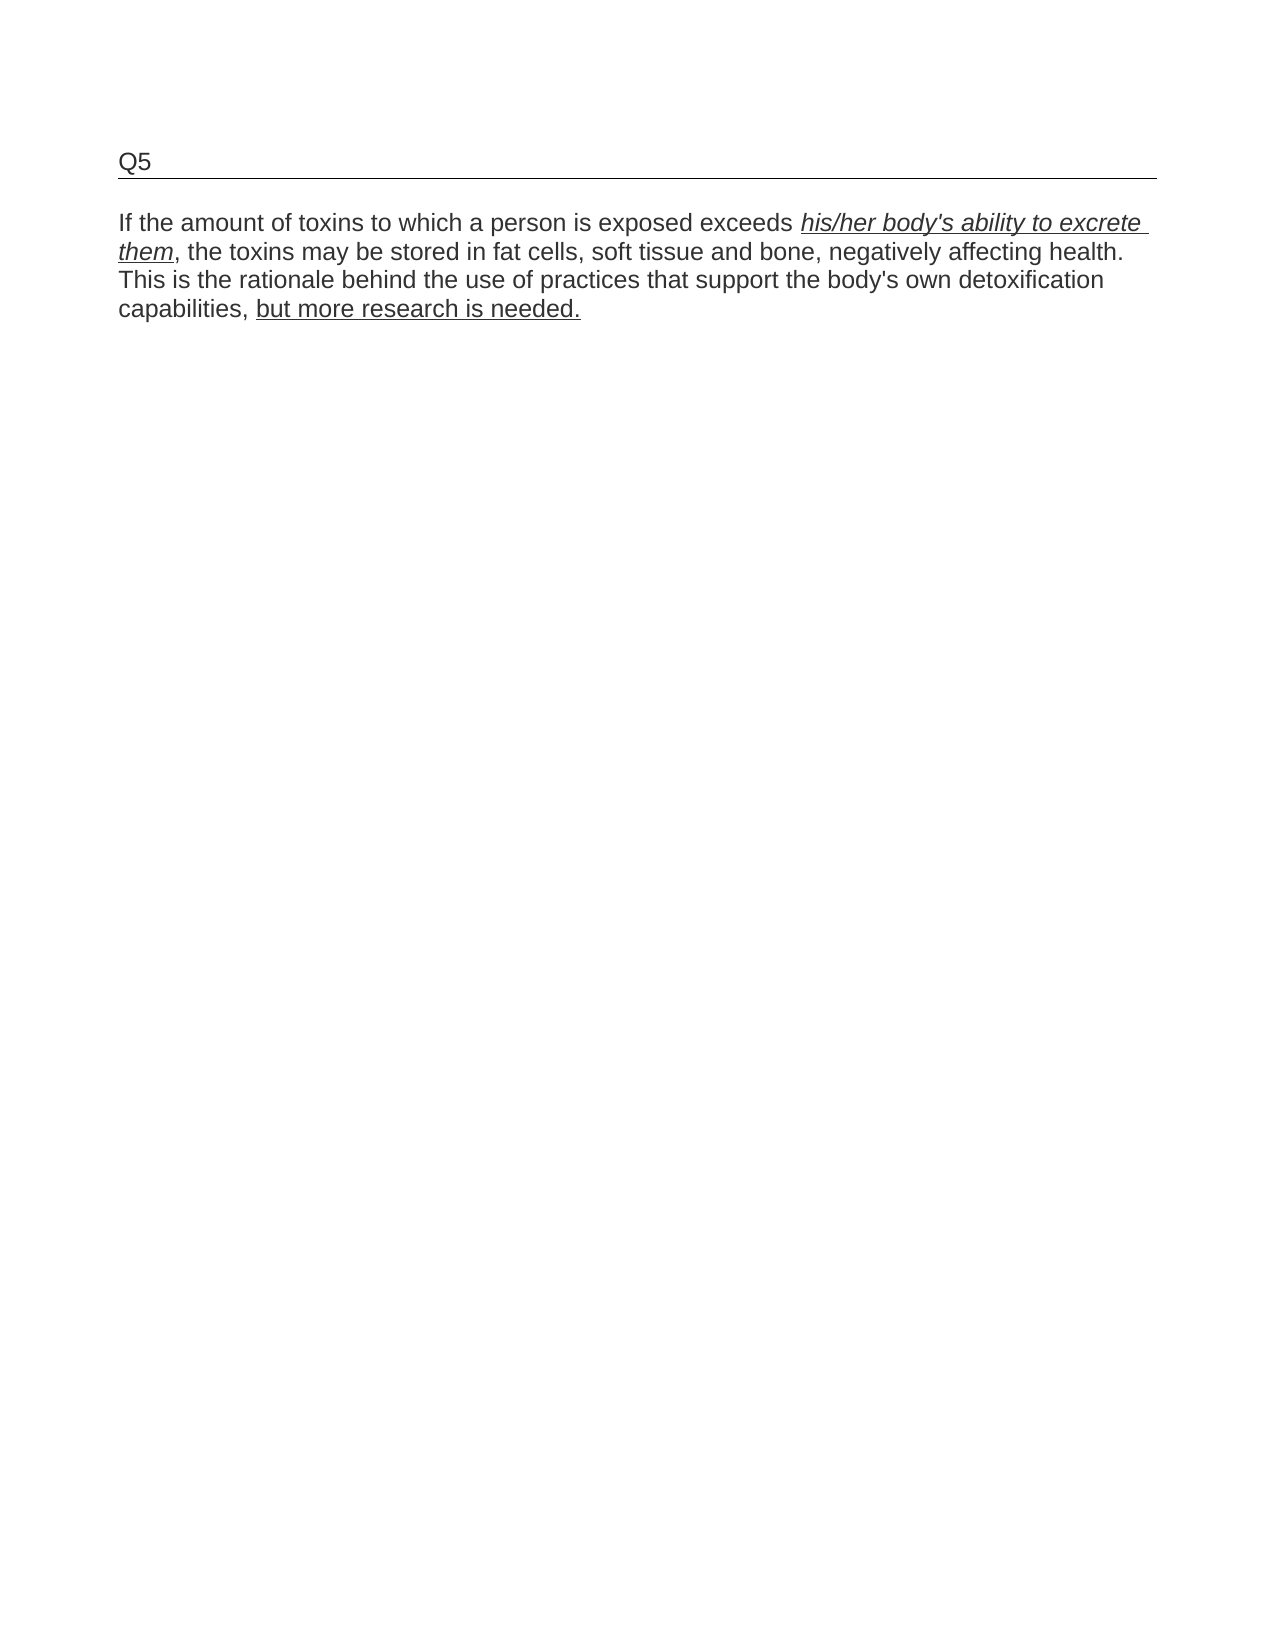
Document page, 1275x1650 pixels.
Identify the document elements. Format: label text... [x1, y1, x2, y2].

text Q5 [118, 147, 1157, 178]
text If the amount of toxins to which a person is exposed exceeds his/her body's ability to excrete them, the toxins may be stored in fat cells, soft tissue and bone, negatively affecting health. This is the rationale behind the use of practices that support the body's own detoxification capabilities, but more research is needed. [118, 208, 1157, 323]
